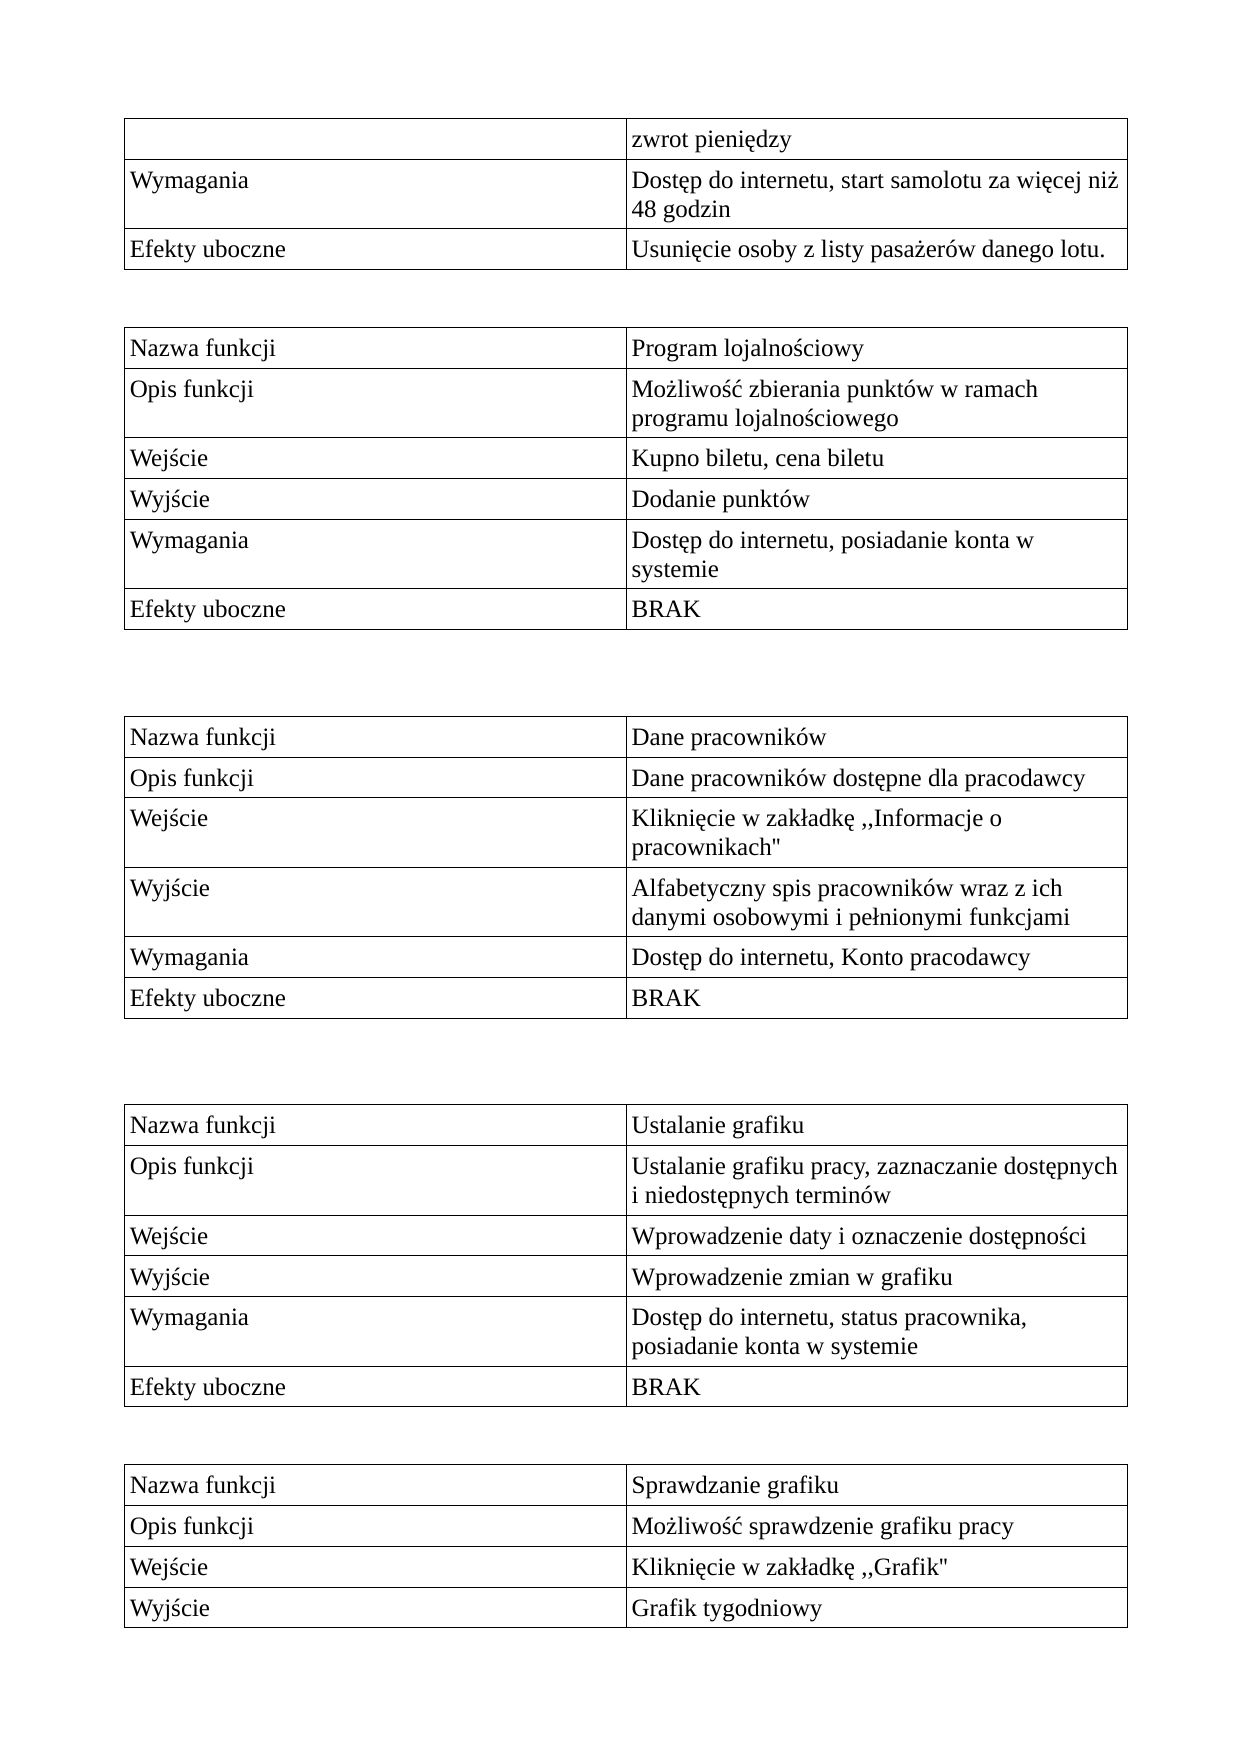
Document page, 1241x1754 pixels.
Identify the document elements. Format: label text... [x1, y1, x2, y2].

table_cell Grafik tygodniowy [627, 1588, 1127, 1627]
table_cell Efekty uboczne [125, 229, 626, 269]
table_cell Dodanie punktów [627, 479, 1127, 519]
table_cell Opis funkcji [125, 1146, 626, 1214]
table_header Dane pracowników [627, 717, 1127, 756]
table_cell Opis funkcji [125, 1506, 626, 1546]
table_cell Efekty uboczne [125, 1367, 626, 1406]
table_cell BRAK [627, 589, 1127, 629]
table_cell Usunięcie osoby z listy pasażerów danego lotu. [627, 229, 1127, 269]
table_cell Wyjście [125, 1256, 626, 1296]
table_header Nazwa funkcji [125, 328, 626, 368]
table_cell Kliknięcie w zakładkę ,,Informacje o pracownikach'' [627, 798, 1127, 867]
table_cell Wymagania [125, 937, 626, 977]
table_cell Wyjście [125, 1588, 626, 1627]
table_header Sprawdzanie grafiku [627, 1465, 1127, 1505]
table_cell Efekty uboczne [125, 978, 626, 1018]
table_cell Wejście [125, 798, 626, 867]
table_cell Dostęp do internetu, Konto pracodawcy [627, 937, 1127, 977]
table_cell Wprowadzenie zmian w grafiku [627, 1256, 1127, 1296]
table_cell Kliknięcie w zakładkę ,,Grafik'' [627, 1547, 1127, 1586]
table_cell Opis funkcji [125, 369, 626, 437]
table_header Nazwa funkcji [125, 717, 626, 756]
table_header Program lojalnościowy [627, 328, 1127, 368]
table_cell zwrot pieniędzy [627, 119, 1127, 159]
table_cell Dostęp do internetu, posiadanie konta w systemie [627, 520, 1127, 588]
table_cell Kupno biletu, cena biletu [627, 438, 1127, 478]
table_cell Ustalanie grafiku pracy, zaznaczanie dostępnych i niedostępnych terminów [627, 1146, 1127, 1214]
table_cell Wyjście [125, 479, 626, 519]
table_cell BRAK [627, 1367, 1127, 1406]
table_cell Efekty uboczne [125, 589, 626, 629]
table_cell Wymagania [125, 160, 626, 228]
table_cell Możliwość sprawdzenie grafiku pracy [627, 1506, 1127, 1546]
table_cell Wejście [125, 1216, 626, 1255]
table_cell Wyjście [125, 868, 626, 936]
table_cell Wejście [125, 1547, 626, 1586]
table_cell Dostęp do internetu, status pracownika, posiadanie konta w systemie [627, 1297, 1127, 1366]
table_cell BRAK [627, 978, 1127, 1018]
table_cell Alfabetyczny spis pracowników wraz z ich danymi osobowymi i pełnionymi funkcjami [627, 868, 1127, 936]
table_cell Możliwość zbierania punktów w ramach programu lojalnościowego [627, 369, 1127, 437]
table_header Nazwa funkcji [125, 1465, 626, 1505]
table_cell Wprowadzenie daty i oznaczenie dostępności [627, 1216, 1127, 1255]
table_cell Wymagania [125, 520, 626, 588]
table_header Nazwa funkcji [125, 1105, 626, 1145]
table_cell [125, 119, 626, 159]
table_cell Wejście [125, 438, 626, 478]
table_header Ustalanie grafiku [627, 1105, 1127, 1145]
table_cell Dostęp do internetu, start samolotu za więcej niż 48 godzin [627, 160, 1127, 228]
table_cell Opis funkcji [125, 758, 626, 797]
table_cell Dane pracowników dostępne dla pracodawcy [627, 758, 1127, 797]
table_cell Wymagania [125, 1297, 626, 1366]
